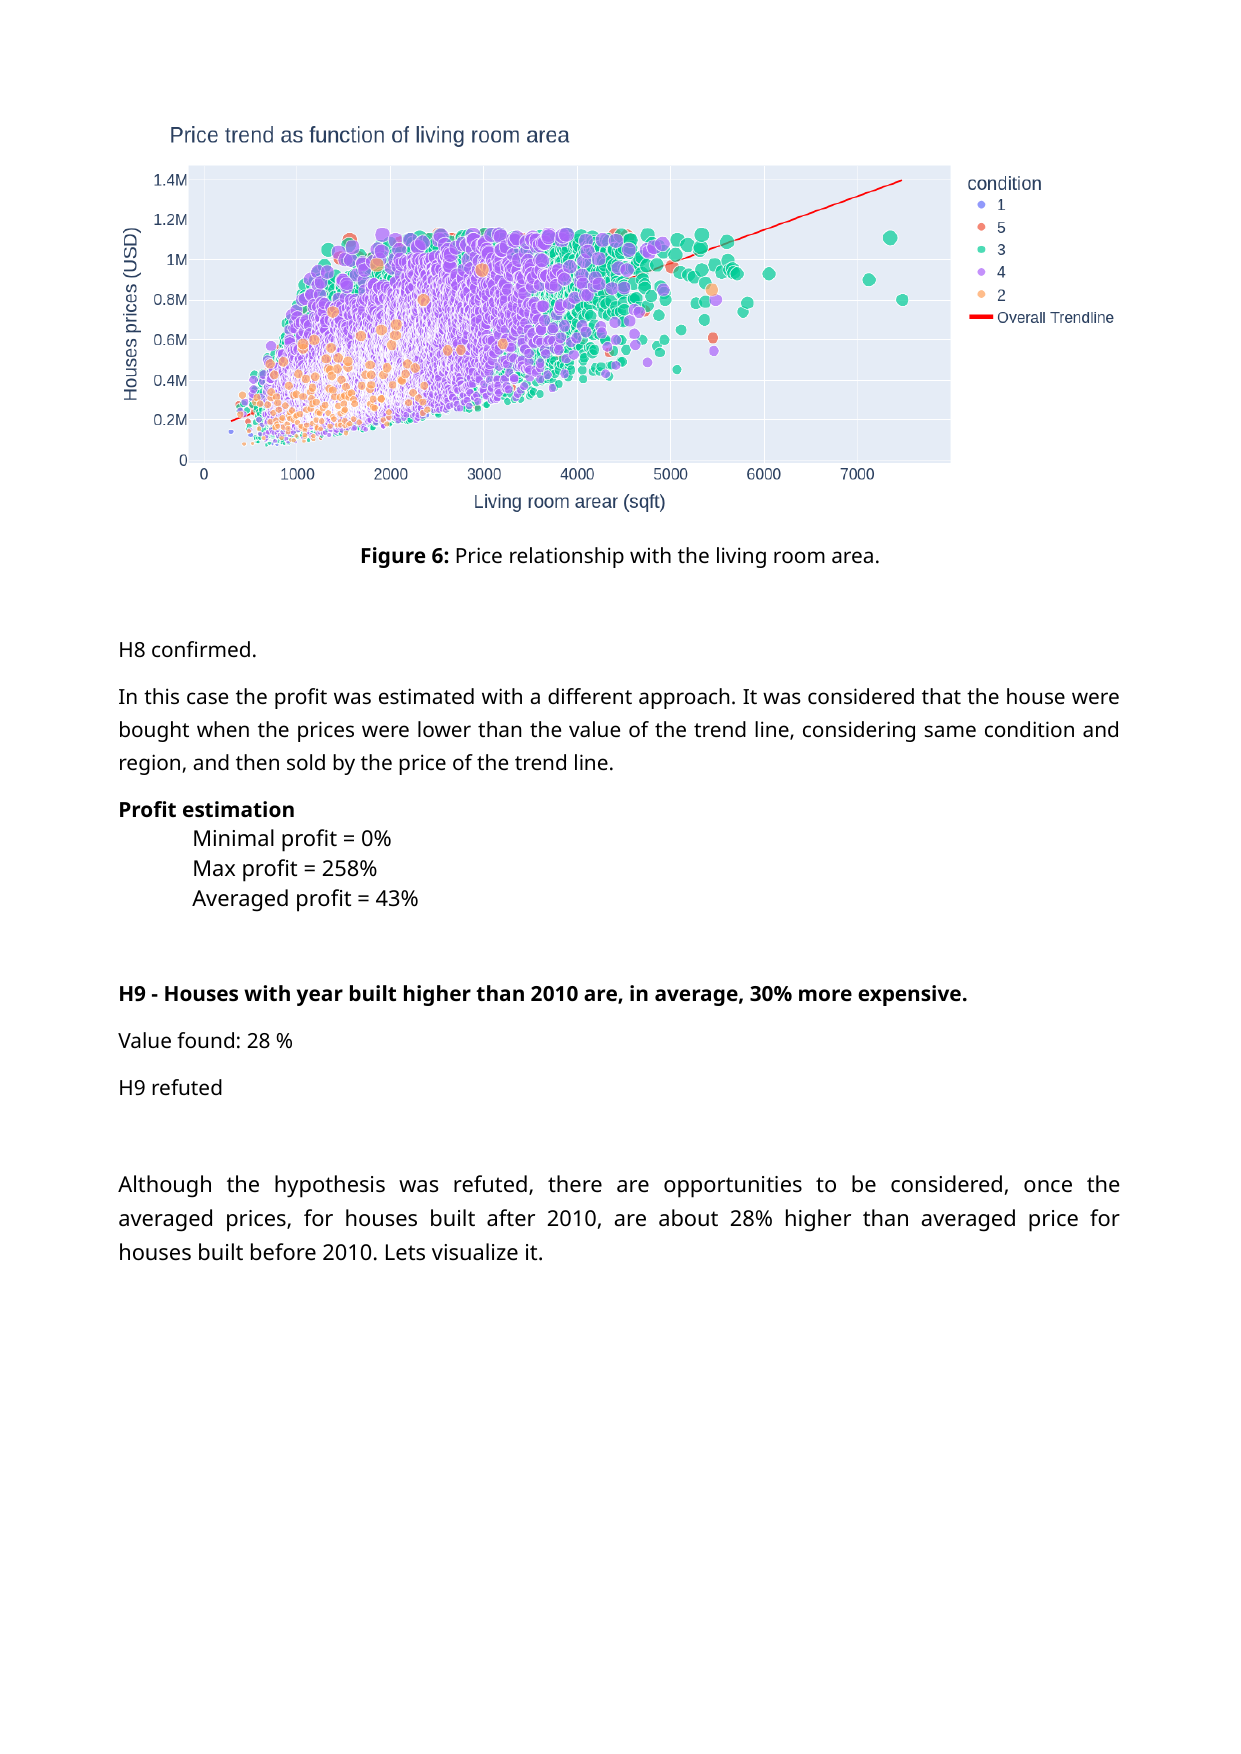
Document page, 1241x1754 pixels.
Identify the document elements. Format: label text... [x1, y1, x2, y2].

text Max profit = 258% [192, 853, 1122, 883]
text Figure 6: Price relationship with the living room area. [118, 541, 1122, 569]
text Minimal profit = 0% [192, 823, 1122, 853]
text H8 confirmed. [118, 635, 1122, 664]
text Value found: 28 % [118, 1026, 1122, 1054]
text In this case the profit was estimated with a different approach. It was considered that the house were bought when the prices were lower than the value of the trend line, considering same condition and region, and then sold by the price of the trend line. [118, 682, 1122, 776]
text Although the hypothesis was refuted, there are opportunities to be considered, once the averaged prices, for houses built after 2010, are about 28% higher than averaged price for houses built before 2010. Lets visualize it. [118, 1169, 1122, 1267]
text Profit estimation [118, 795, 1122, 823]
text H9 refuted [118, 1073, 1122, 1102]
picture [118, 118, 1123, 522]
text H9 - Houses with year built higher than 2010 are, in average, 30% more expensive. [118, 979, 1122, 1007]
text Averaged profit = 43% [192, 883, 1122, 913]
